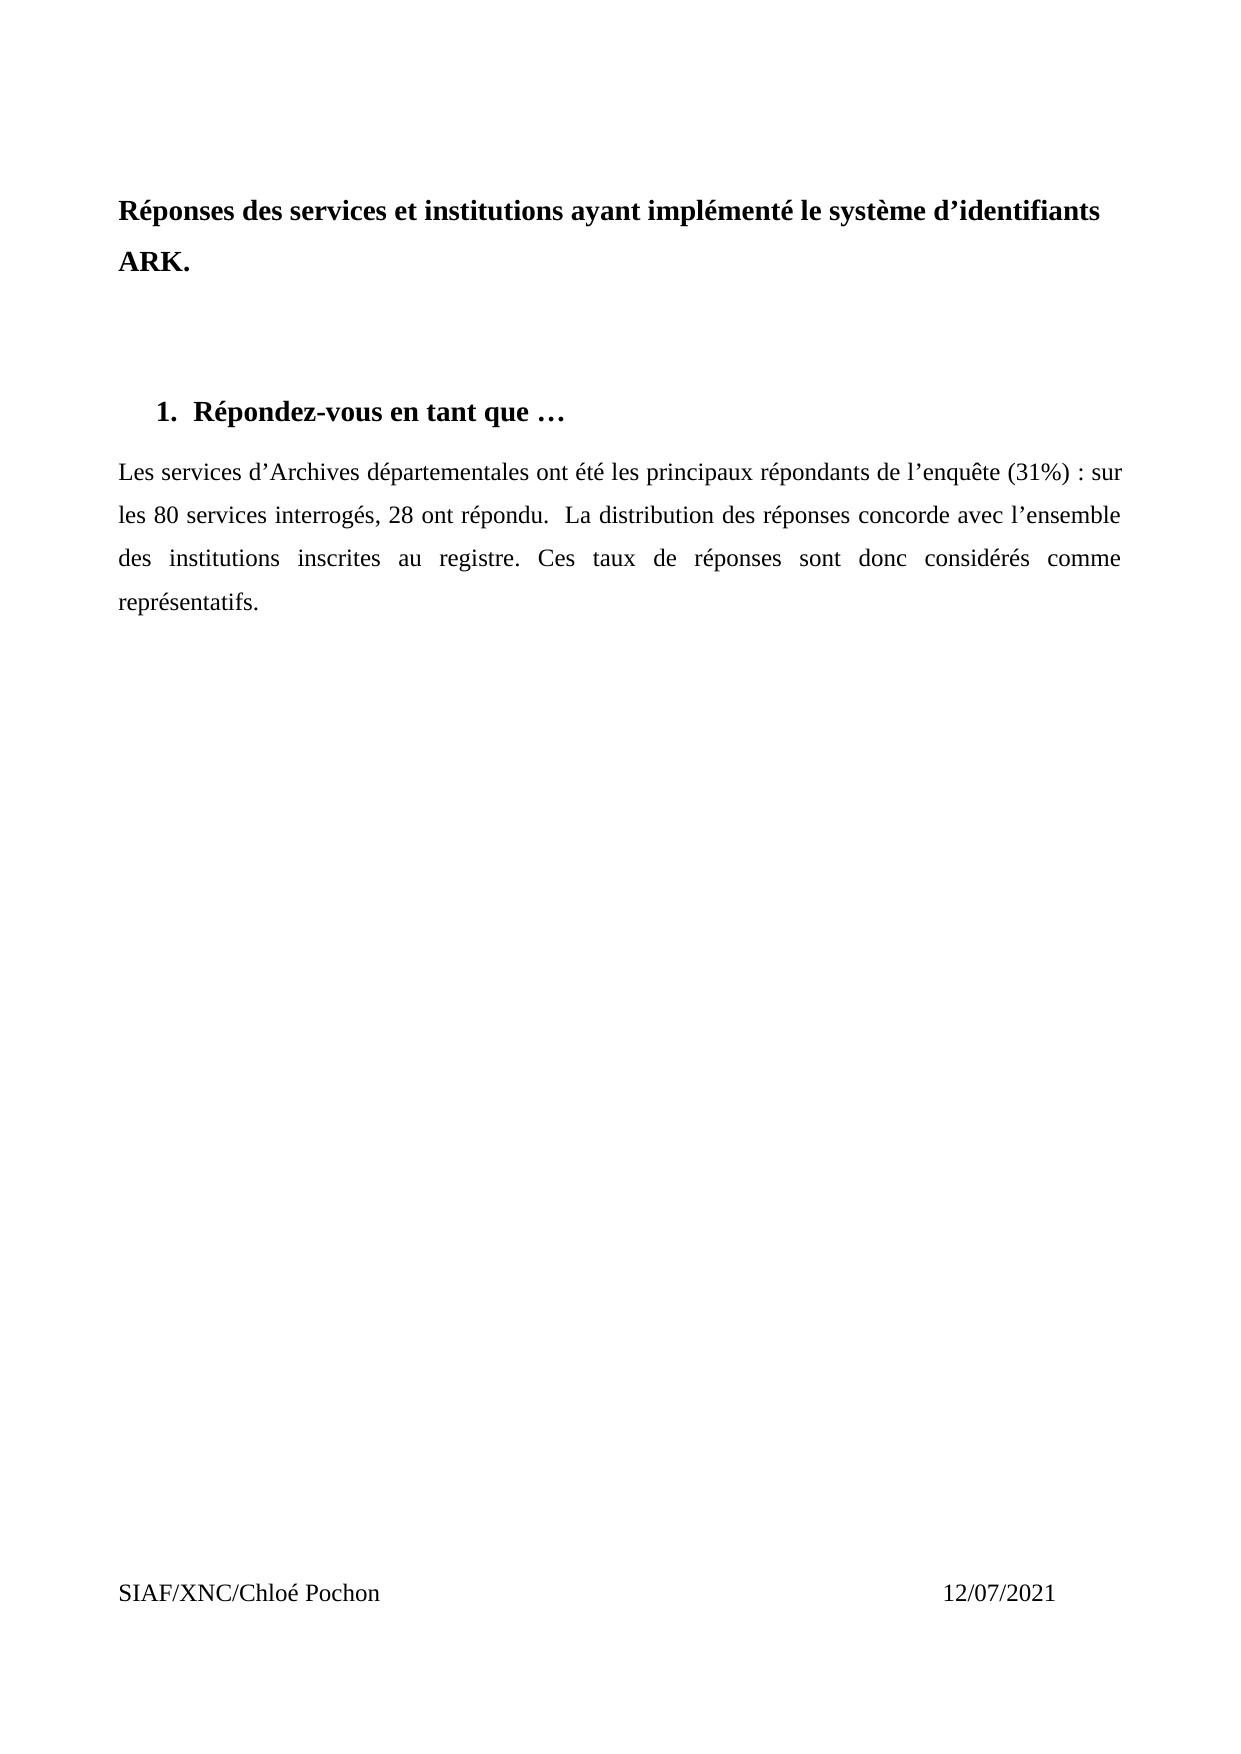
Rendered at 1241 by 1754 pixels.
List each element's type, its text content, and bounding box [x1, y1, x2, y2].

subtitle Répondez-vous en tant que … [156, 394, 1122, 428]
text Les services d’Archives départementales ont été les principaux répondants de l’enquête (31%) : sur les 80 services interrogés, 28 ont répondu. La distribution des réponses concorde avec l’ensemble des institutions inscrites au registre. Ces taux de réponses sont donc considérés comme représentatifs. [118, 457, 1122, 615]
subtitle Réponses des services et institutions ayant implémenté le système d’identifiants ARK. [118, 193, 1122, 277]
